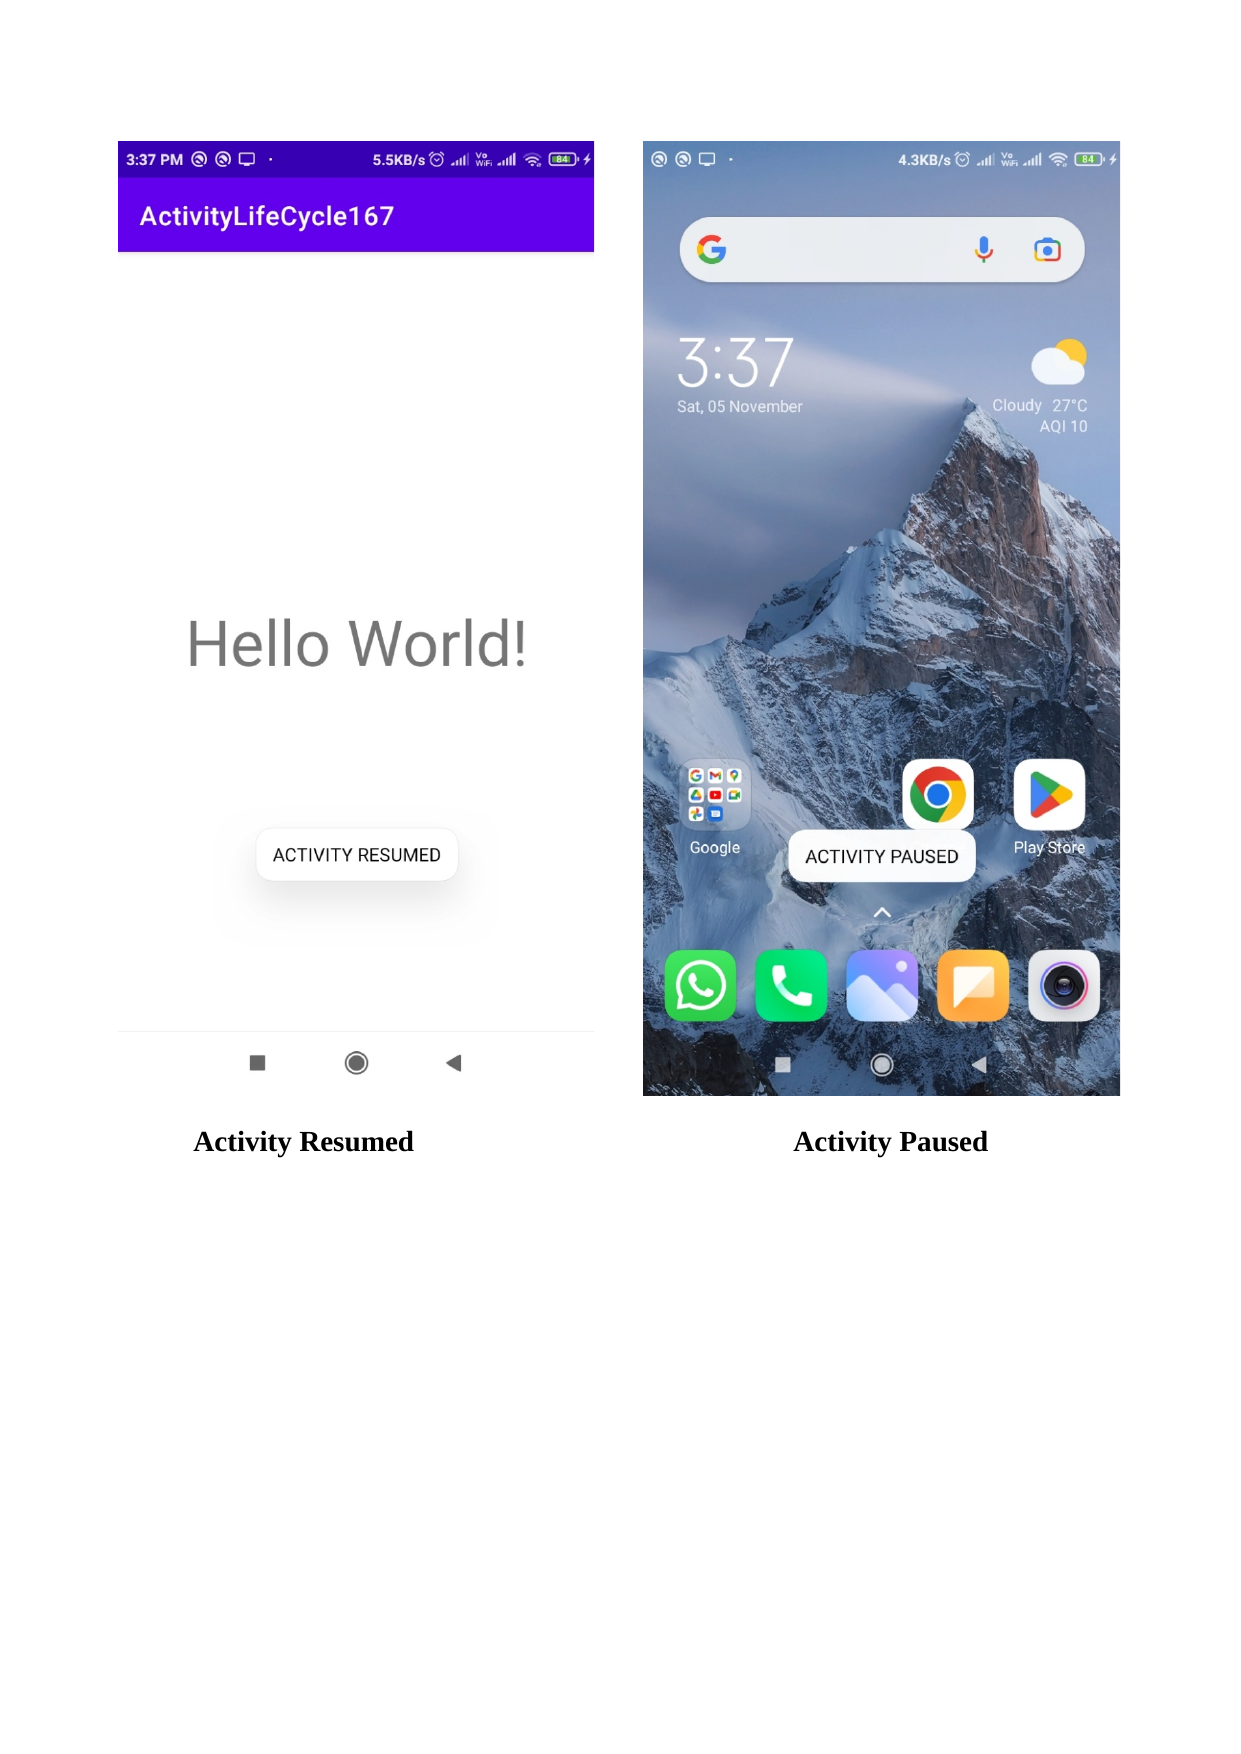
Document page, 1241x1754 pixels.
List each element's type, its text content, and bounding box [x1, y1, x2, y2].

text Activity Resumed Activity Paused [118, 1124, 1122, 1158]
